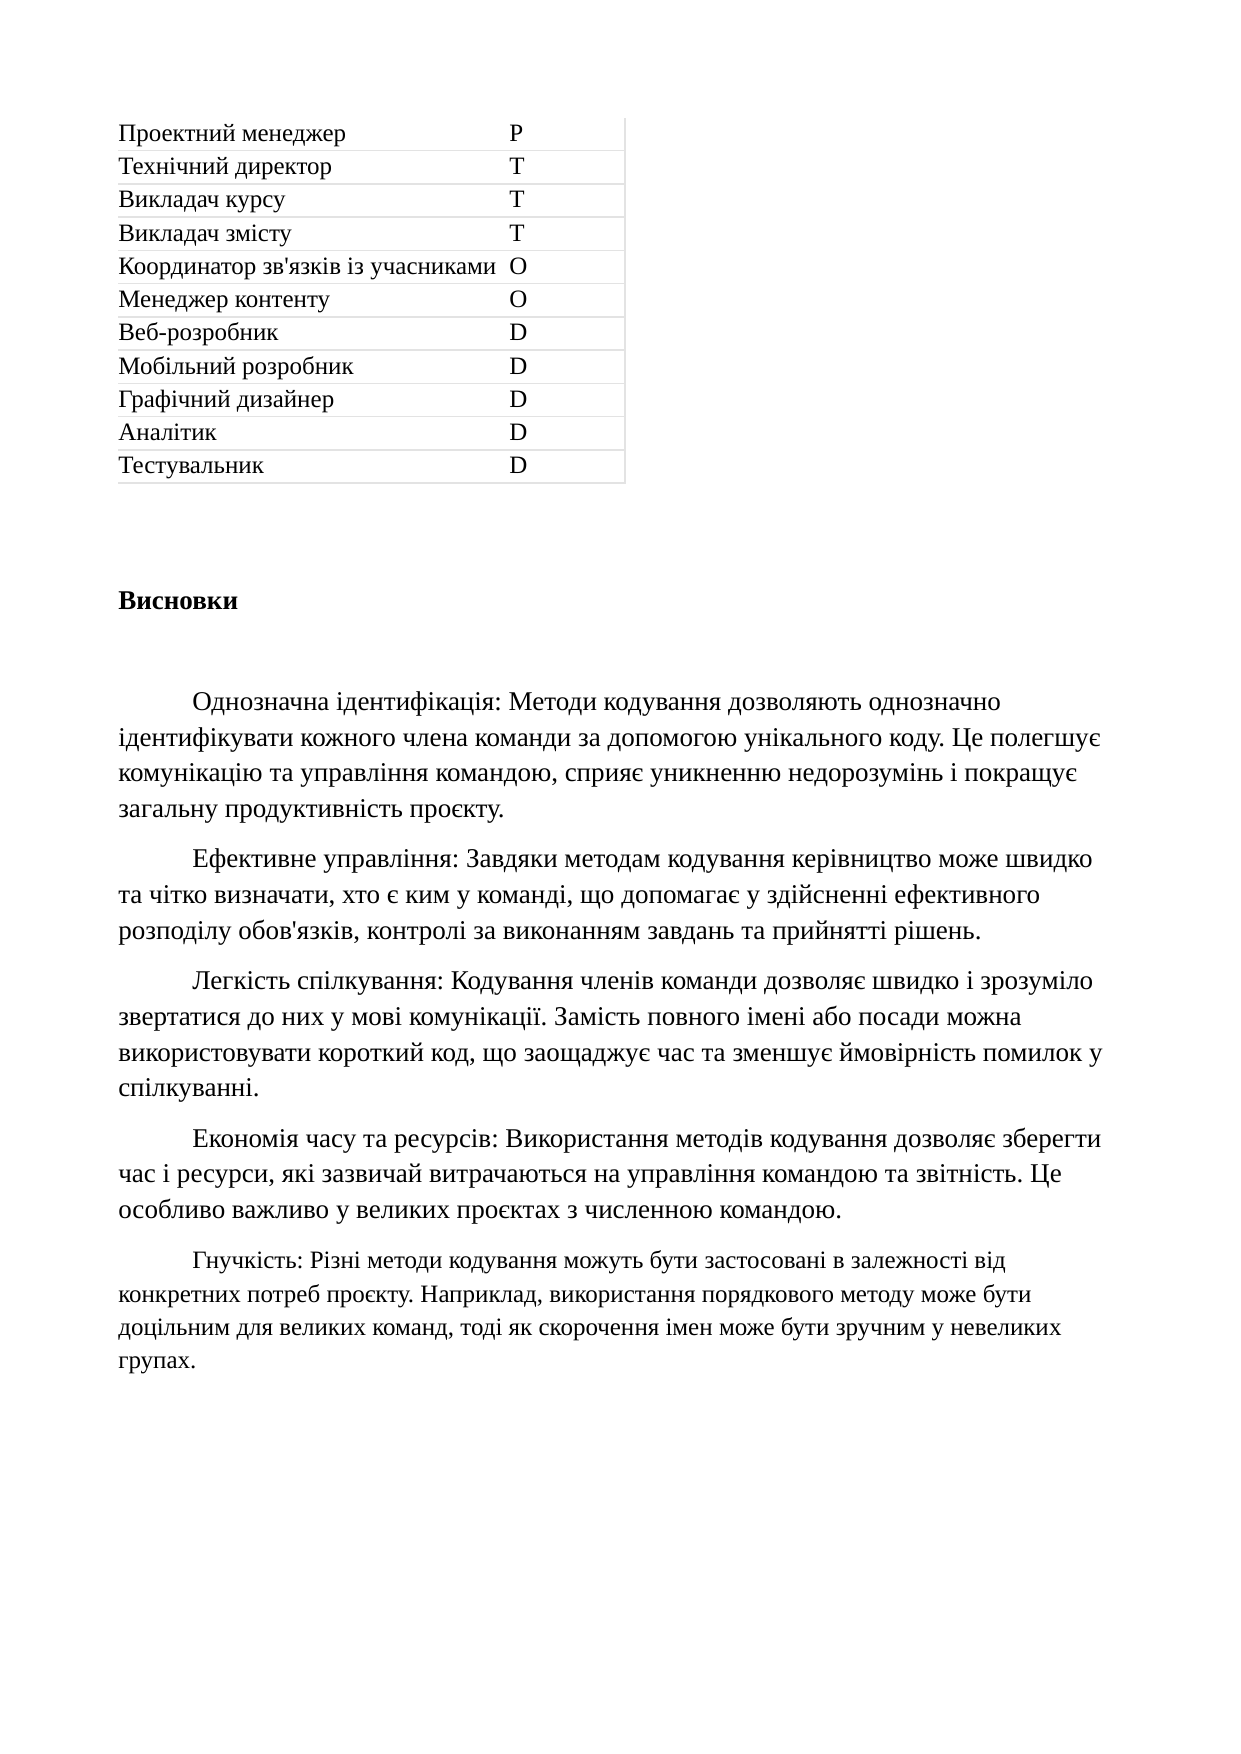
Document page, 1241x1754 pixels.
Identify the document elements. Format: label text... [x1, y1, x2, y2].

text Ефективне управління: Завдяки методам кодування керівництво може швидко та чітко визначати, хто є ким у команді, що допомагає у здійсненні ефективного розподілу обов'язків, контролі за виконанням завдань та прийнятті рішень. [118, 842, 1122, 945]
table_cell Мобільний розробник [118, 351, 509, 382]
table_cell Веб-розробник [118, 318, 509, 349]
table_cell Викладач курсу [118, 185, 509, 216]
text Легкість спілкування: Кодування членів команди дозволяє швидко і зрозуміло звертатися до них у мові комунікації. Замість повного імені або посади можна використовувати короткий код, що заощаджує час та зменшує ймовірність помилок у спілкуванні. [118, 964, 1122, 1102]
text Гнучкість: Різні методи кодування можуть бути застосовані в залежності від конкретних потреб проєкту. Наприклад, використання порядкового методу може бути доцільним для великих команд, тоді як скорочення імен може бути зручним у невеликих групах. [118, 1243, 1122, 1374]
table_cell O [509, 284, 624, 316]
table_cell T [509, 151, 624, 183]
table_cell Графічний дизайнер [118, 384, 509, 416]
table_cell T [509, 185, 624, 216]
text Висновки [118, 584, 1122, 615]
table_cell D [509, 384, 624, 416]
table_cell Викладач змісту [118, 218, 509, 249]
table_cell D [509, 417, 624, 449]
table_cell D [509, 451, 624, 482]
table_cell Менеджер контенту [118, 284, 509, 316]
text Економія часу та ресурсів: Використання методів кодування дозволяє зберегти час і ресурси, які зазвичай витрачаються на управління командою та звітність. Це особливо важливо у великих проєктах з численною командою. [118, 1122, 1122, 1224]
table_cell Координатор зв'язків із учасниками [118, 251, 509, 283]
table_cell D [509, 351, 624, 382]
table_header Проектний менеджер [118, 118, 509, 150]
table_cell T [509, 218, 624, 249]
table_cell Аналітик [118, 417, 509, 449]
text Однозначна ідентифікація: Методи кодування дозволяють однозначно ідентифікувати кожного члена команди за допомогою унікального коду. Це полегшує комунікацію та управління командою, сприяє уникненню недорозумінь і покращує загальну продуктивність проєкту. [118, 685, 1122, 823]
table_cell D [509, 318, 624, 349]
table_cell O [509, 251, 624, 283]
table_cell Тестувальник [118, 451, 509, 482]
table_cell Технічний директор [118, 151, 509, 183]
table_header P [509, 118, 624, 150]
